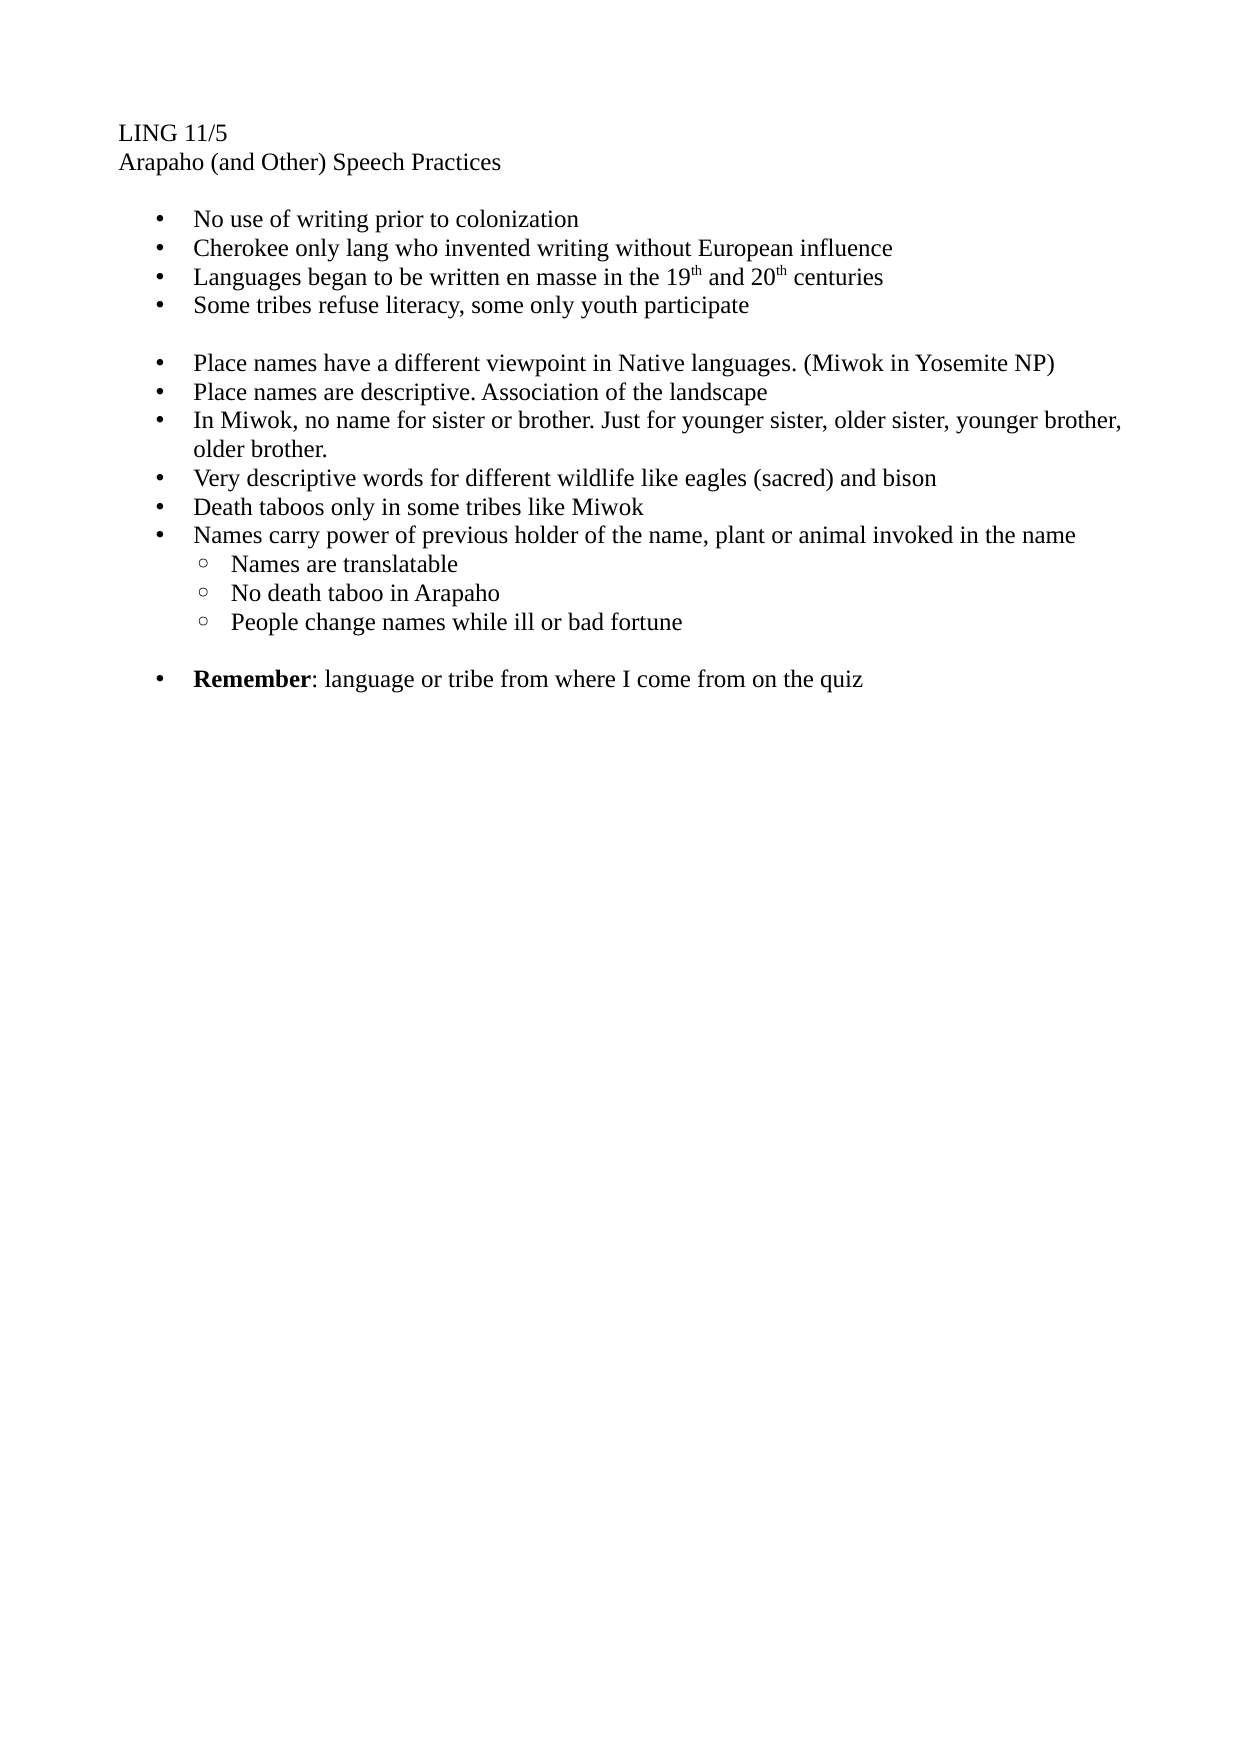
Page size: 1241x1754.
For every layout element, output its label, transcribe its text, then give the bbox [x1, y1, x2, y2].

text Arapaho (and Other) Speech Practices [118, 147, 1122, 176]
list Remember: language or tribe from where I come from on the quiz [156, 664, 1122, 693]
list Place names are descriptive. Association of the landscape [156, 377, 1122, 406]
list Languages began to be written en masse in the 19th and 20th centuries [156, 262, 1122, 291]
list Some tribes refuse literacy, some only youth participate [156, 291, 1122, 319]
list Names carry power of previous holder of the name, plant or animal invoked in the name [156, 521, 1122, 549]
list Very descriptive words for different wildlife like eagles (sacred) and bison [156, 463, 1122, 492]
list Place names have a different viewpoint in Native languages. (Miwok in Yosemite NP) [156, 348, 1122, 377]
list People change names while ill or bad fortune [193, 607, 1122, 636]
list No use of writing prior to colonization [156, 204, 1122, 233]
list No death taboo in Arapaho [193, 578, 1122, 607]
text LING 11/5 [118, 118, 1122, 147]
list In Miwok, no name for sister or brother. Just for younger sister, older sister, younger brother, older brother. [156, 406, 1122, 463]
list Names are translatable [193, 549, 1122, 578]
list Cherokee only lang who invented writing without European influence [156, 233, 1122, 262]
list Death taboos only in some tribes like Miwok [156, 492, 1122, 521]
